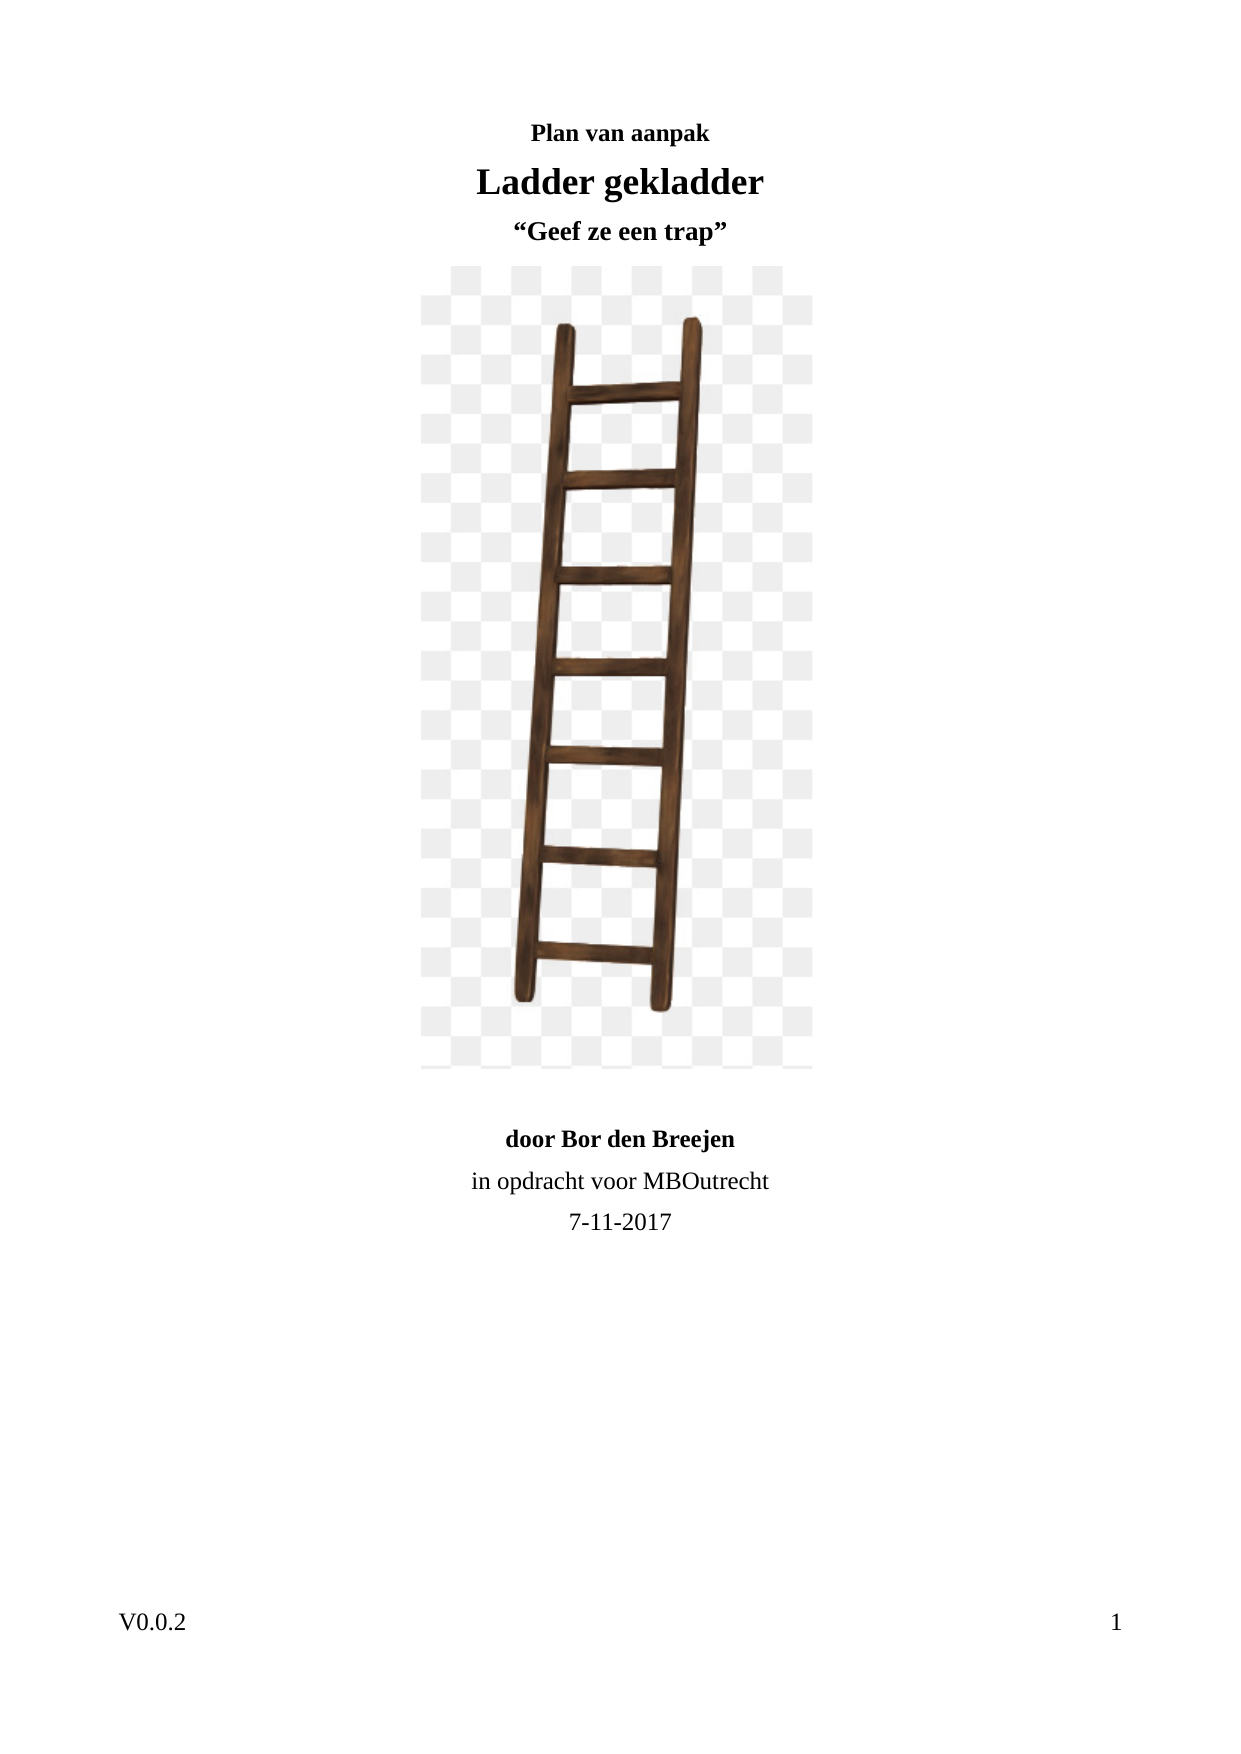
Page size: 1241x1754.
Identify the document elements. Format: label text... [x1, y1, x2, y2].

picture [421, 266, 813, 1069]
text door Bor den Breejen [118, 1124, 1122, 1153]
text 7-11-2017 [118, 1207, 1122, 1236]
text “Geef ze een trap” [118, 215, 1122, 246]
text Ladder gekladder [118, 159, 1122, 202]
text Plan van aanpak [118, 118, 1122, 147]
text in opdracht voor MBOutrecht [118, 1166, 1122, 1194]
